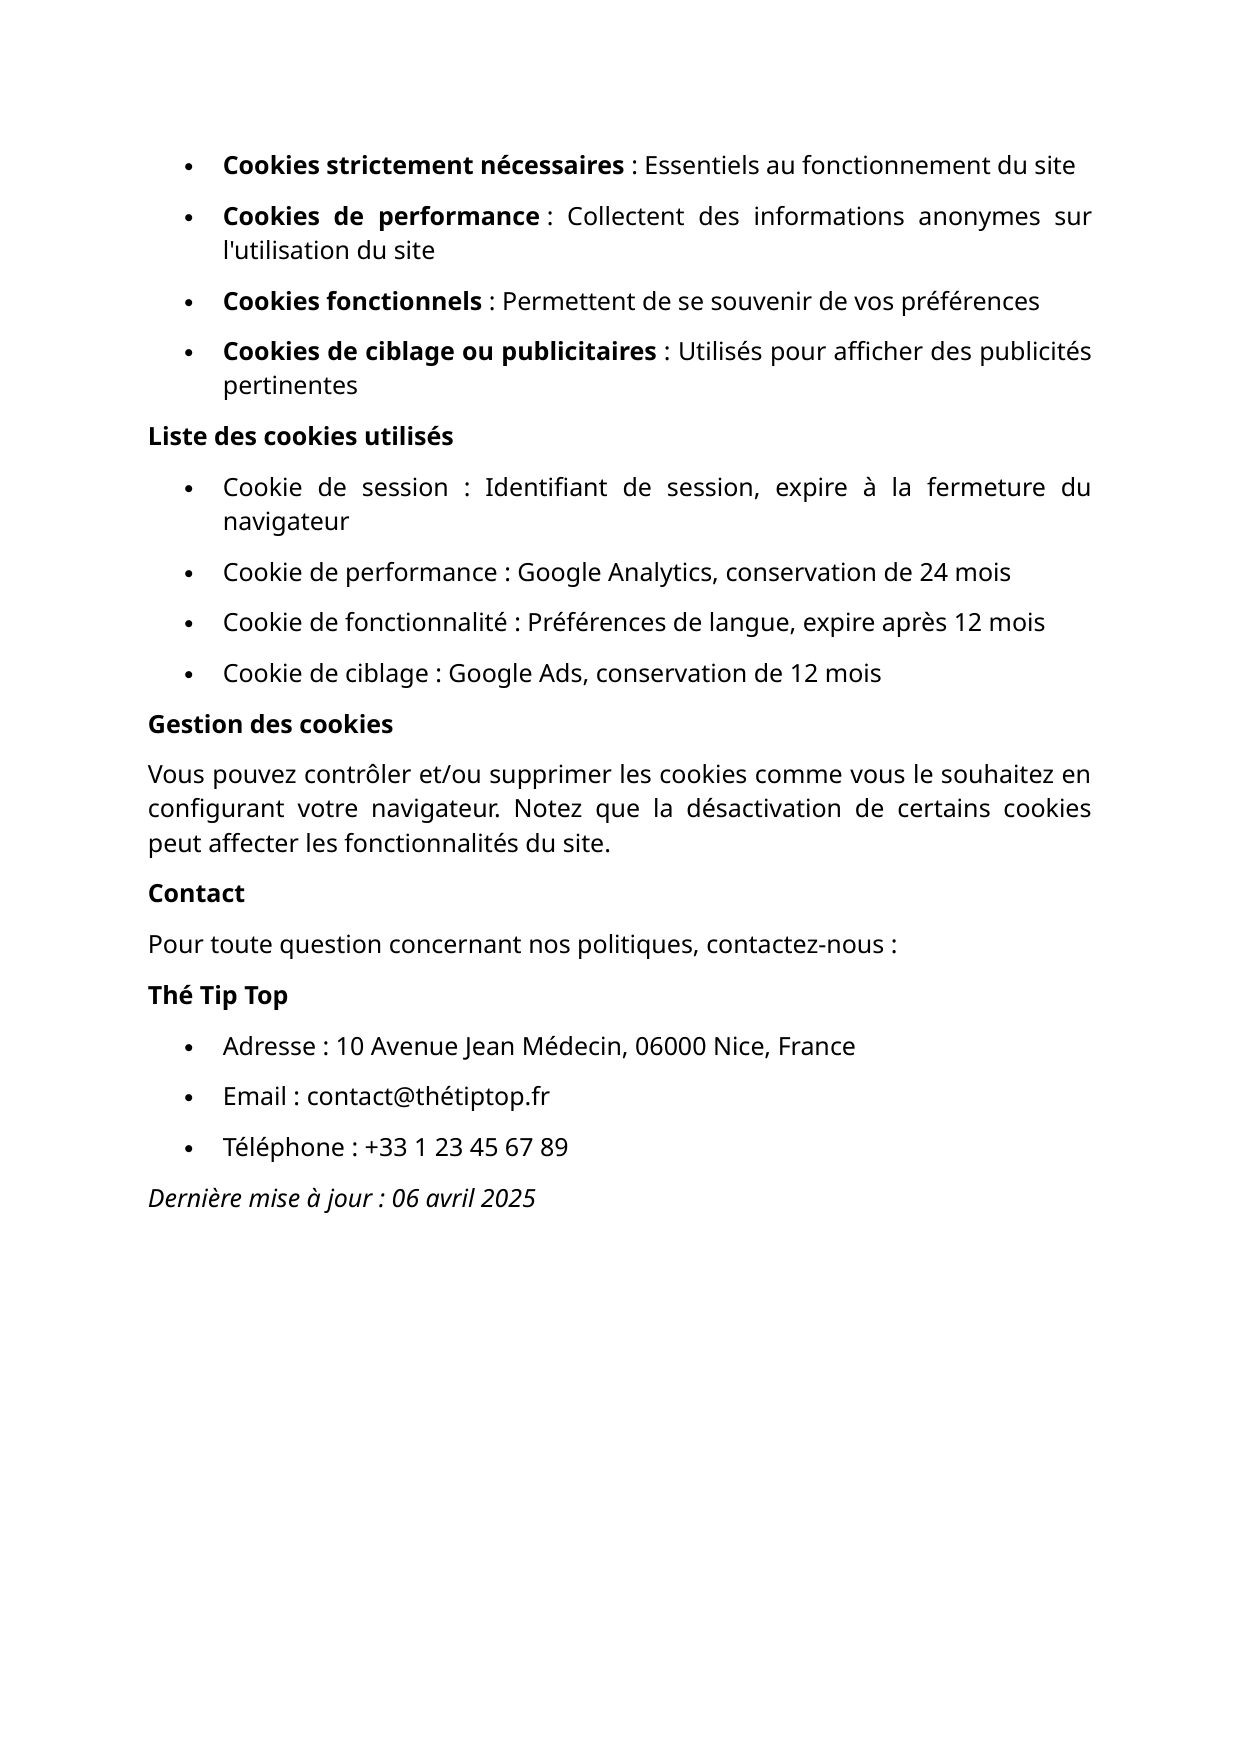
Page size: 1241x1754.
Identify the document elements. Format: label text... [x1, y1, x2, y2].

list Cookies fonctionnels : Permettent de se souvenir de vos préférences [185, 283, 1093, 317]
list Cookies de performance : Collectent des informations anonymes sur l'utilisation du site [185, 198, 1093, 266]
list Cookie de performance : Google Analytics, conservation de 24 mois [185, 554, 1093, 588]
text Contact [148, 876, 1093, 910]
list Adresse : 10 Avenue Jean Médecin, 06000 Nice, France [185, 1028, 1093, 1062]
list Cookie de ciblage : Google Ads, conservation de 12 mois [185, 656, 1093, 690]
list Cookie de session : Identifiant de session, expire à la fermeture du navigateur [185, 469, 1093, 537]
text Liste des cookies utilisés [148, 419, 1093, 453]
text Dernière mise à jour : 06 avril 2025 [148, 1180, 1093, 1214]
list Cookies de ciblage ou publicitaires : Utilisés pour afficher des publicités pertinentes [185, 334, 1093, 402]
text Thé Tip Top [148, 977, 1093, 1011]
text Vous pouvez contrôler et/ou supprimer les cookies comme vous le souhaitez en configurant votre navigateur. Notez que la désactivation de certains cookies peut affecter les fonctionnalités du site. [148, 757, 1093, 859]
list Email : contact@thétiptop.fr [185, 1079, 1093, 1113]
text Gestion des cookies [148, 706, 1093, 740]
text Pour toute question concernant nos politiques, contactez-nous : [148, 927, 1093, 961]
list Cookie de fonctionnalité : Préférences de langue, expire après 12 mois [185, 605, 1093, 639]
list Cookies strictement nécessaires : Essentiels au fonctionnement du site [185, 148, 1093, 182]
list Téléphone : +33 1 23 45 67 89 [185, 1129, 1093, 1164]
